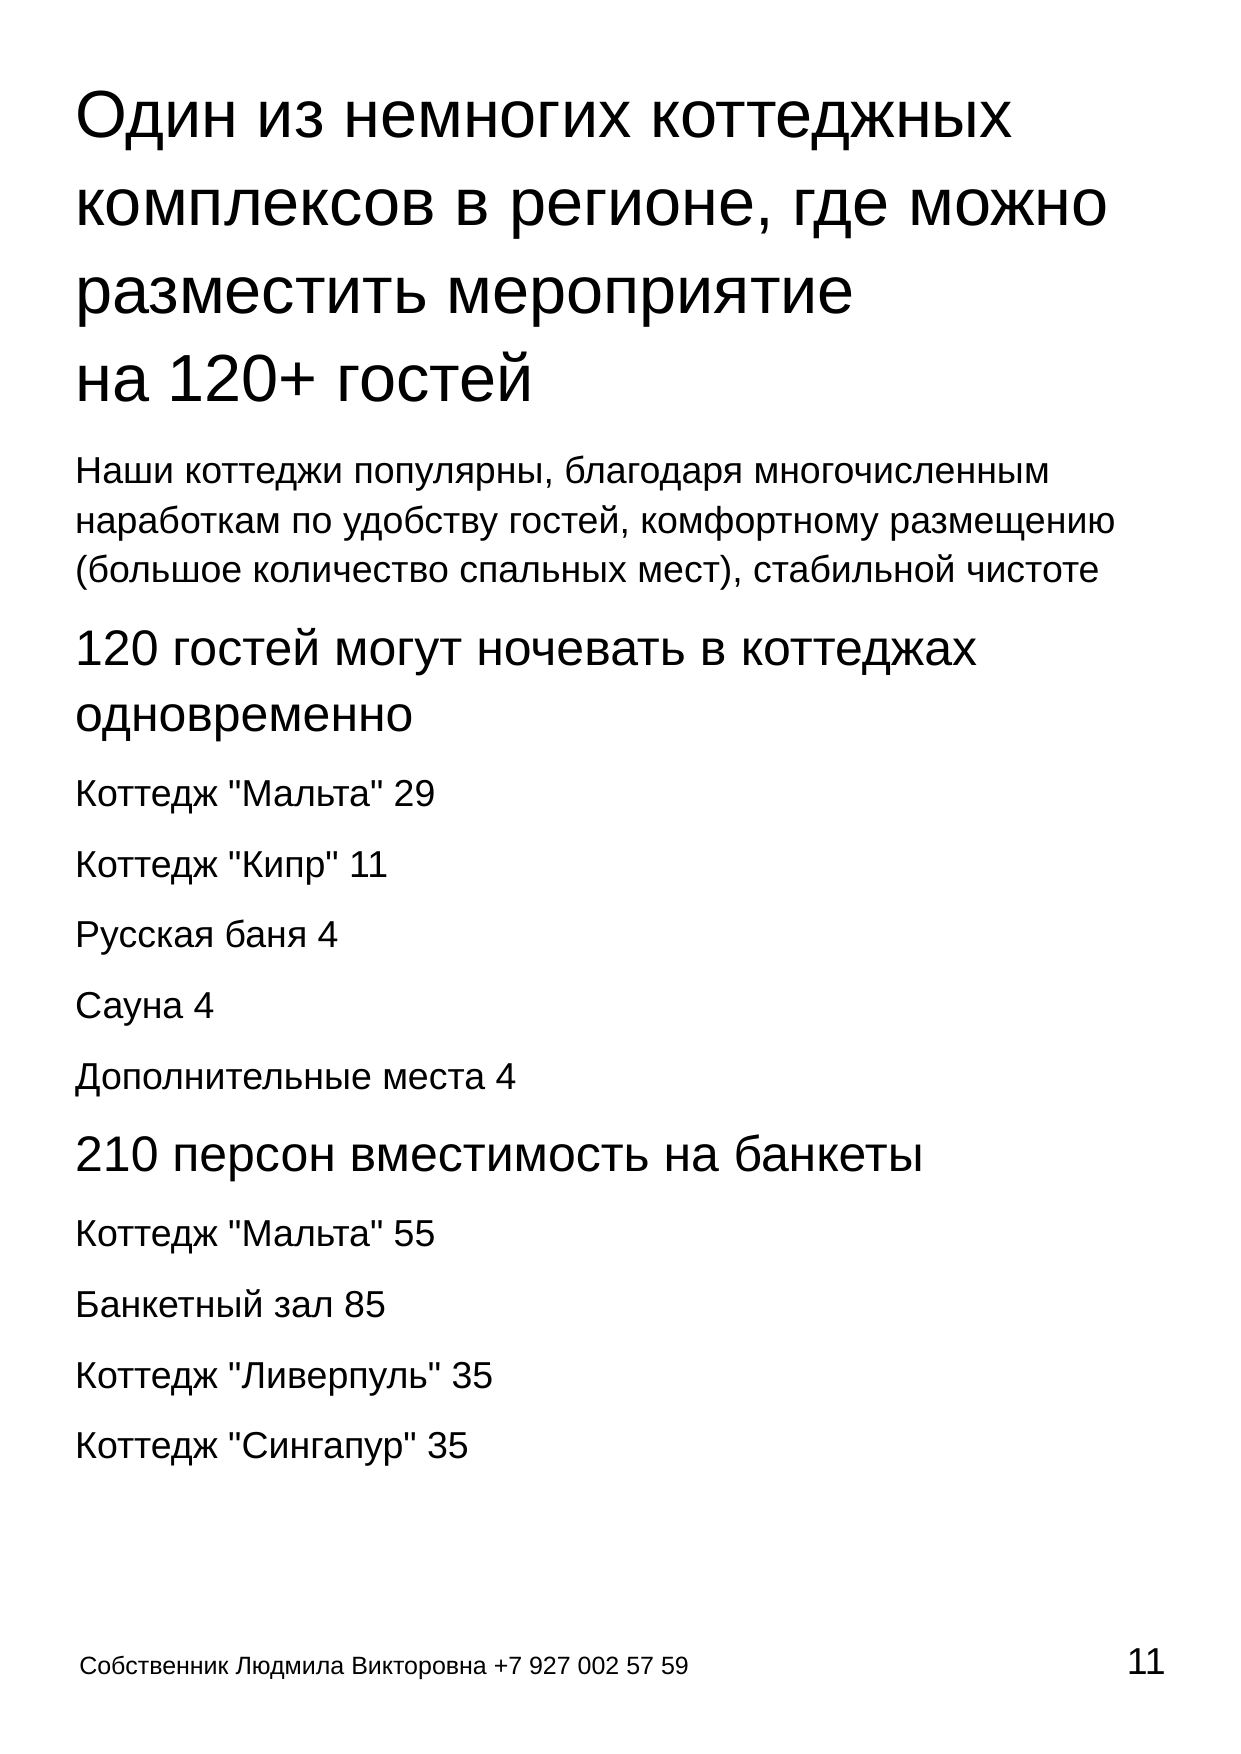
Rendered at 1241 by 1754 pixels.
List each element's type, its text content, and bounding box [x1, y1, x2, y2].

text Русская баня 4 [75, 913, 1166, 956]
text Дополнительные места 4 [75, 1054, 1166, 1097]
text Банкетный зал 85 [75, 1282, 1166, 1325]
text Коттедж "Мальта" 29 [75, 771, 1166, 814]
subtitle 120 гостей могут ночевать в коттеджах одновременно [75, 618, 1166, 742]
text Коттедж "Ливерпуль" 35 [75, 1353, 1166, 1396]
text Сауна 4 [75, 983, 1166, 1026]
subtitle Один из немногих коттеджных комплексов в регионе, где можно разместить мероприятие на 120+ гостей [75, 75, 1166, 416]
text Наши коттеджи популярны, благодаря многочисленным наработкам по удобству гостей, комфортному размещению (большое количество спальных мест), стабильной чистоте [75, 448, 1166, 591]
text Коттедж "Кипр" 11 [75, 842, 1166, 885]
text Коттедж "Мальта" 55 [75, 1212, 1166, 1255]
text Коттедж "Сингапур" 35 [75, 1423, 1166, 1467]
subtitle 210 персон вместимость на банкеты [75, 1124, 1166, 1182]
